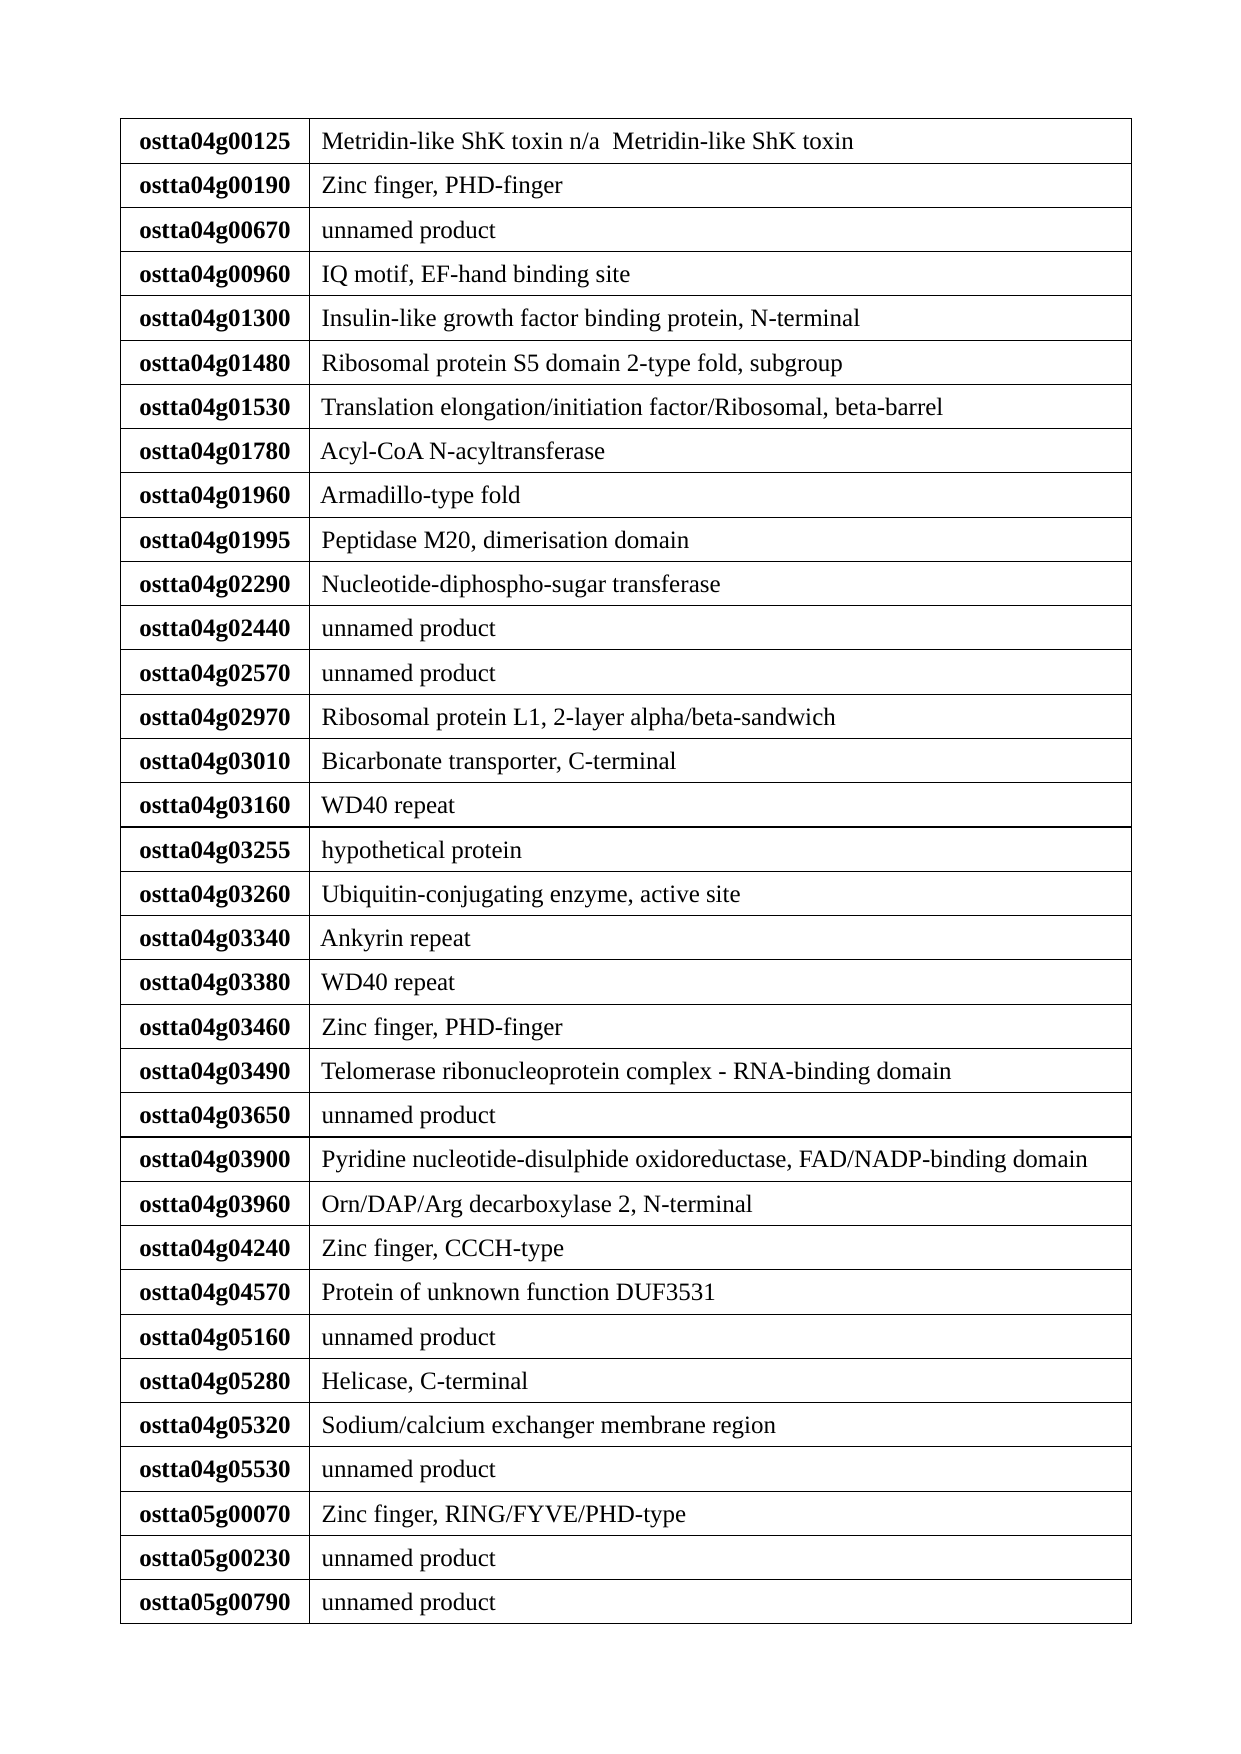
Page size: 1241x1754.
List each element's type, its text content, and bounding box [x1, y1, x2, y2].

table_cell Peptidase M20, dimerisation domain [310, 518, 1131, 561]
table_cell unnamed product [310, 650, 1131, 694]
table_cell [1132, 1314, 1240, 1358]
table_cell Ribosomal protein S5 domain 2-type fold, subgroup [310, 341, 1131, 384]
table_cell [1132, 517, 1240, 561]
table_cell Translation elongation/initiation factor/Ribosomal, beta-barrel [310, 385, 1131, 428]
table_cell ostta04g01780 [121, 429, 309, 472]
table_cell Nucleotide-diphospho-sugar transferase [310, 562, 1131, 605]
table_cell [1132, 207, 1240, 251]
table_cell ostta04g01960 [121, 473, 309, 517]
table_cell Zinc finger, PHD-finger [310, 1005, 1131, 1048]
table_cell unnamed product [310, 1580, 1131, 1623]
table_cell ostta04g00125 [121, 119, 309, 162]
table_cell [1132, 738, 1240, 782]
table_cell Orn/DAP/Arg decarboxylase 2, N-terminal [310, 1182, 1131, 1225]
table_cell Acyl-CoA N-acyltransferase [310, 429, 1131, 472]
table_cell unnamed product [310, 1315, 1131, 1358]
table_cell [1132, 340, 1240, 384]
table_cell ostta04g05530 [121, 1447, 309, 1491]
table_cell Sodium/calcium exchanger membrane region [310, 1403, 1131, 1446]
table_cell [1132, 1535, 1240, 1579]
table_cell ostta04g02440 [121, 606, 309, 649]
table_cell [1132, 1004, 1240, 1048]
table_cell [1132, 871, 1240, 915]
table_cell Zinc finger, CCCH-type [310, 1226, 1131, 1269]
table_cell Telomerase ribonucleoprotein complex - RNA-binding domain [310, 1049, 1131, 1092]
table_cell [1132, 649, 1240, 694]
table_cell Pyridine nucleotide-disulphide oxidoreductase, FAD/NADP-binding domain [310, 1138, 1131, 1181]
table_cell ostta04g01995 [121, 518, 309, 561]
table_cell [1132, 826, 1240, 871]
table_cell ostta04g03460 [121, 1005, 309, 1048]
table_cell Ribosomal protein L1, 2-layer alpha/beta-sandwich [310, 695, 1131, 738]
table_cell ostta04g04240 [121, 1226, 309, 1269]
table_cell ostta04g03650 [121, 1093, 309, 1136]
table_cell ostta05g00230 [121, 1536, 309, 1579]
table_cell ostta05g00070 [121, 1492, 309, 1535]
table_cell ostta04g03160 [121, 783, 309, 826]
table_cell unnamed product [310, 1093, 1131, 1136]
table_cell [1132, 561, 1240, 605]
table_cell [1132, 1181, 1240, 1225]
table_cell ostta04g04570 [121, 1270, 309, 1313]
table_cell [1132, 118, 1240, 162]
table_cell Metridin-like ShK toxin n/a Metridin-like ShK toxin [310, 119, 1131, 162]
table_cell [1132, 163, 1240, 207]
table_cell ostta05g00790 [121, 1580, 309, 1623]
table_cell ostta04g01530 [121, 385, 309, 428]
table_cell ostta04g02570 [121, 650, 309, 694]
table_cell [1132, 1402, 1240, 1446]
table_cell ostta04g02970 [121, 695, 309, 738]
table_cell [1132, 1491, 1240, 1535]
table_cell hypothetical protein [310, 828, 1131, 871]
table_cell WD40 repeat [310, 960, 1131, 1003]
table_cell [1132, 605, 1240, 649]
table_cell ostta04g01480 [121, 341, 309, 384]
table_cell Protein of unknown function DUF3531 [310, 1270, 1131, 1313]
table_cell [1132, 1446, 1240, 1491]
table_cell Armadillo-type fold [310, 473, 1131, 517]
table_cell Ubiquitin-conjugating enzyme, active site [310, 872, 1131, 915]
table_cell Bicarbonate transporter, C-terminal [310, 739, 1131, 782]
table_cell [1132, 1048, 1240, 1092]
table_cell Insulin-like growth factor binding protein, N-terminal [310, 296, 1131, 339]
table_cell ostta04g02290 [121, 562, 309, 605]
table_cell [1132, 694, 1240, 738]
table_cell [1132, 1136, 1240, 1181]
table_cell ostta04g03380 [121, 960, 309, 1003]
table_cell ostta04g05320 [121, 1403, 309, 1446]
table_cell [1132, 1358, 1240, 1402]
table_cell ostta04g03255 [121, 828, 309, 871]
table_cell Ankyrin repeat [310, 916, 1131, 959]
table_cell unnamed product [310, 606, 1131, 649]
table_cell ostta04g03340 [121, 916, 309, 959]
table_cell [1132, 959, 1240, 1003]
table_cell [1132, 384, 1240, 428]
table_cell IQ motif, EF-hand binding site [310, 252, 1131, 295]
table_cell ostta04g03490 [121, 1049, 309, 1092]
table_cell [1132, 251, 1240, 295]
table_cell [1132, 1579, 1240, 1623]
table_cell ostta04g05280 [121, 1359, 309, 1402]
table_cell ostta04g00190 [121, 164, 309, 207]
table_cell ostta04g05160 [121, 1315, 309, 1358]
table_cell unnamed product [310, 1447, 1131, 1491]
table_cell unnamed product [310, 208, 1131, 251]
table_cell [1132, 428, 1240, 472]
table_cell Zinc finger, PHD-finger [310, 164, 1131, 207]
table_cell [1132, 782, 1240, 826]
table_cell ostta04g03900 [121, 1138, 309, 1181]
table_cell [1132, 1092, 1240, 1136]
table_cell Zinc finger, RING/FYVE/PHD-type [310, 1492, 1131, 1535]
table_cell Helicase, C-terminal [310, 1359, 1131, 1402]
table_cell [1132, 472, 1240, 517]
table_cell ostta04g03010 [121, 739, 309, 782]
table_cell ostta04g03960 [121, 1182, 309, 1225]
table_cell ostta04g03260 [121, 872, 309, 915]
table_cell [1132, 1225, 1240, 1269]
table_cell [1132, 1269, 1240, 1313]
table_cell unnamed product [310, 1536, 1131, 1579]
table_cell ostta04g01300 [121, 296, 309, 339]
table_cell ostta04g00670 [121, 208, 309, 251]
table_cell [1132, 295, 1240, 339]
table_cell ostta04g00960 [121, 252, 309, 295]
table_cell WD40 repeat [310, 783, 1131, 826]
table_cell [1132, 915, 1240, 959]
